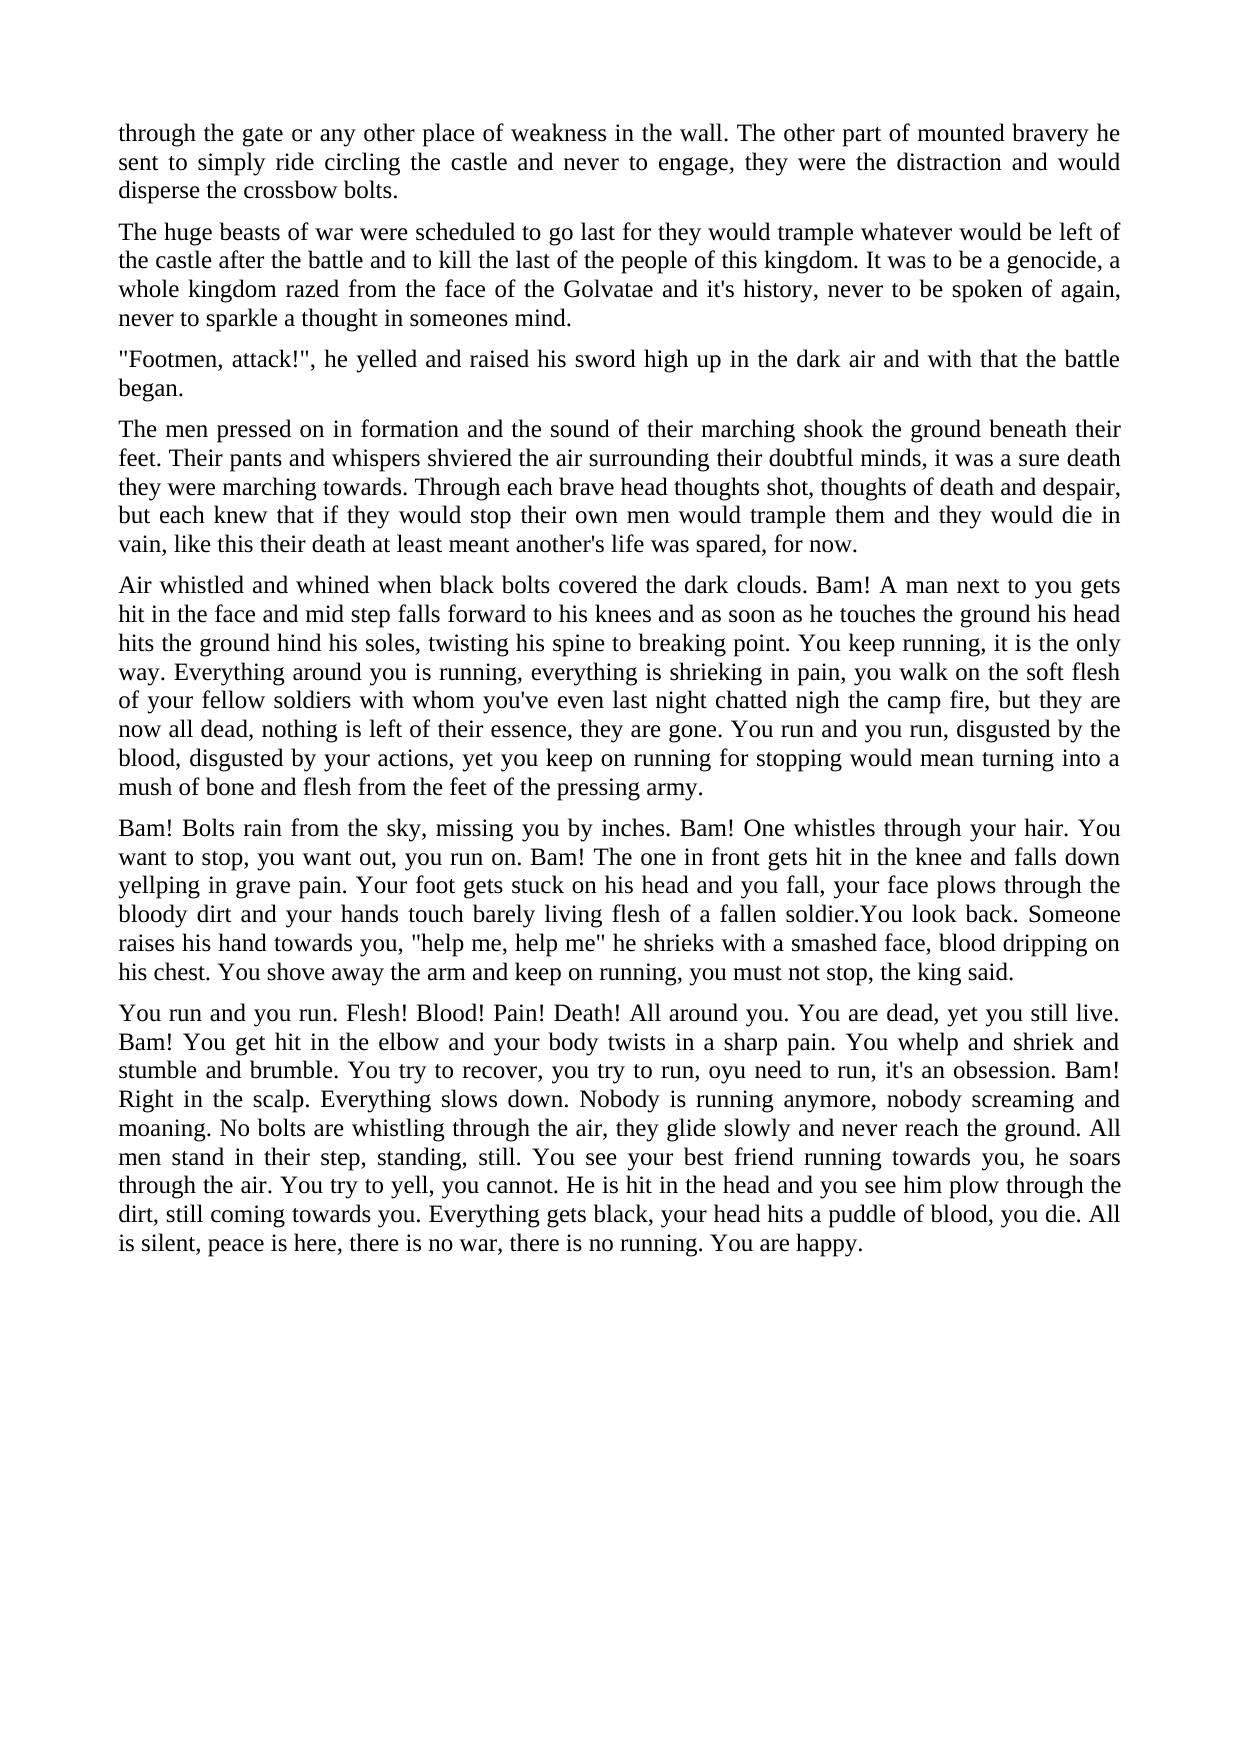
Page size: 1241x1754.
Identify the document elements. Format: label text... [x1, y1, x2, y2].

text You run and you run. Flesh! Blood! Pain! Death! All around you. You are dead, yet you still live. Bam! You get hit in the elbow and your body twists in a sharp pain. You whelp and shriek and stumble and brumble. You try to recover, you try to run, oyu need to run, it's an obsession. Bam! Right in the scalp. Everything slows down. Nobody is running anymore, nobody screaming and moaning. No bolts are whistling through the air, they glide slowly and never reach the ground. All men stand in their step, standing, still. You see your best friend running towards you, he soars through the air. You try to yell, you cannot. He is hit in the head and you see him plow through the dirt, still coming towards you. Everything gets black, your head hits a puddle of blood, you die. All is silent, peace is here, there is no war, there is no running. You are happy. [118, 998, 1122, 1257]
text "Footmen, attack!", he yelled and raised his sword high up in the dark air and with that the battle began. [118, 344, 1122, 402]
text Bam! Bolts rain from the sky, missing you by inches. Bam! One whistles through your hair. You want to stop, you want out, you run on. Bam! The one in front gets hit in the knee and falls down yellping in grave pain. Your foot gets stuck on his head and you fall, your face plows through the bloody dirt and your hands touch barely living flesh of a fallen soldier.You look back. Someone raises his hand towards you, "help me, help me" he shrieks with a smashed face, blood dripping on his chest. You shove away the arm and keep on running, you must not stop, the king said. [118, 813, 1122, 986]
text Air whistled and whined when black bolts covered the dark clouds. Bam! A man next to you gets hit in the face and mid step falls forward to his knees and as soon as he touches the ground his head hits the ground hind his soles, twisting his spine to breaking point. You keep running, it is the only way. Everything around you is running, everything is shrieking in pain, you walk on the soft flesh of your fellow soldiers with whom you've even last night chatted nigh the camp fire, but they are now all dead, nothing is left of their essence, they are gone. You run and you run, disgusted by the blood, disgusted by your actions, yet you keep on running for stopping would mean turning into a mush of bone and flesh from the feet of the pressing army. [118, 571, 1122, 801]
text The men pressed on in formation and the sound of their marching shook the ground beneath their feet. Their pants and whispers shviered the air surrounding their doubtful minds, it was a sure death they were marching towards. Through each brave head thoughts shot, thoughts of death and despair, but each knew that if they would stop their own men would trample them and they would die in vain, like this their death at least meant another's life was spared, for now. [118, 414, 1122, 558]
text through the gate or any other place of weakness in the wall. The other part of mounted bravery he sent to simply ride circling the castle and never to engage, they were the distraction and would disperse the crossbow bolts. [118, 118, 1122, 204]
text The huge beasts of war were scheduled to go last for they would trample whatever would be left of the castle after the battle and to kill the last of the people of this kingdom. It was to be a genocide, a whole kingdom razed from the face of the Golvatae and it's history, never to be spoken of again, never to sparkle a thought in someones mind. [118, 217, 1122, 332]
